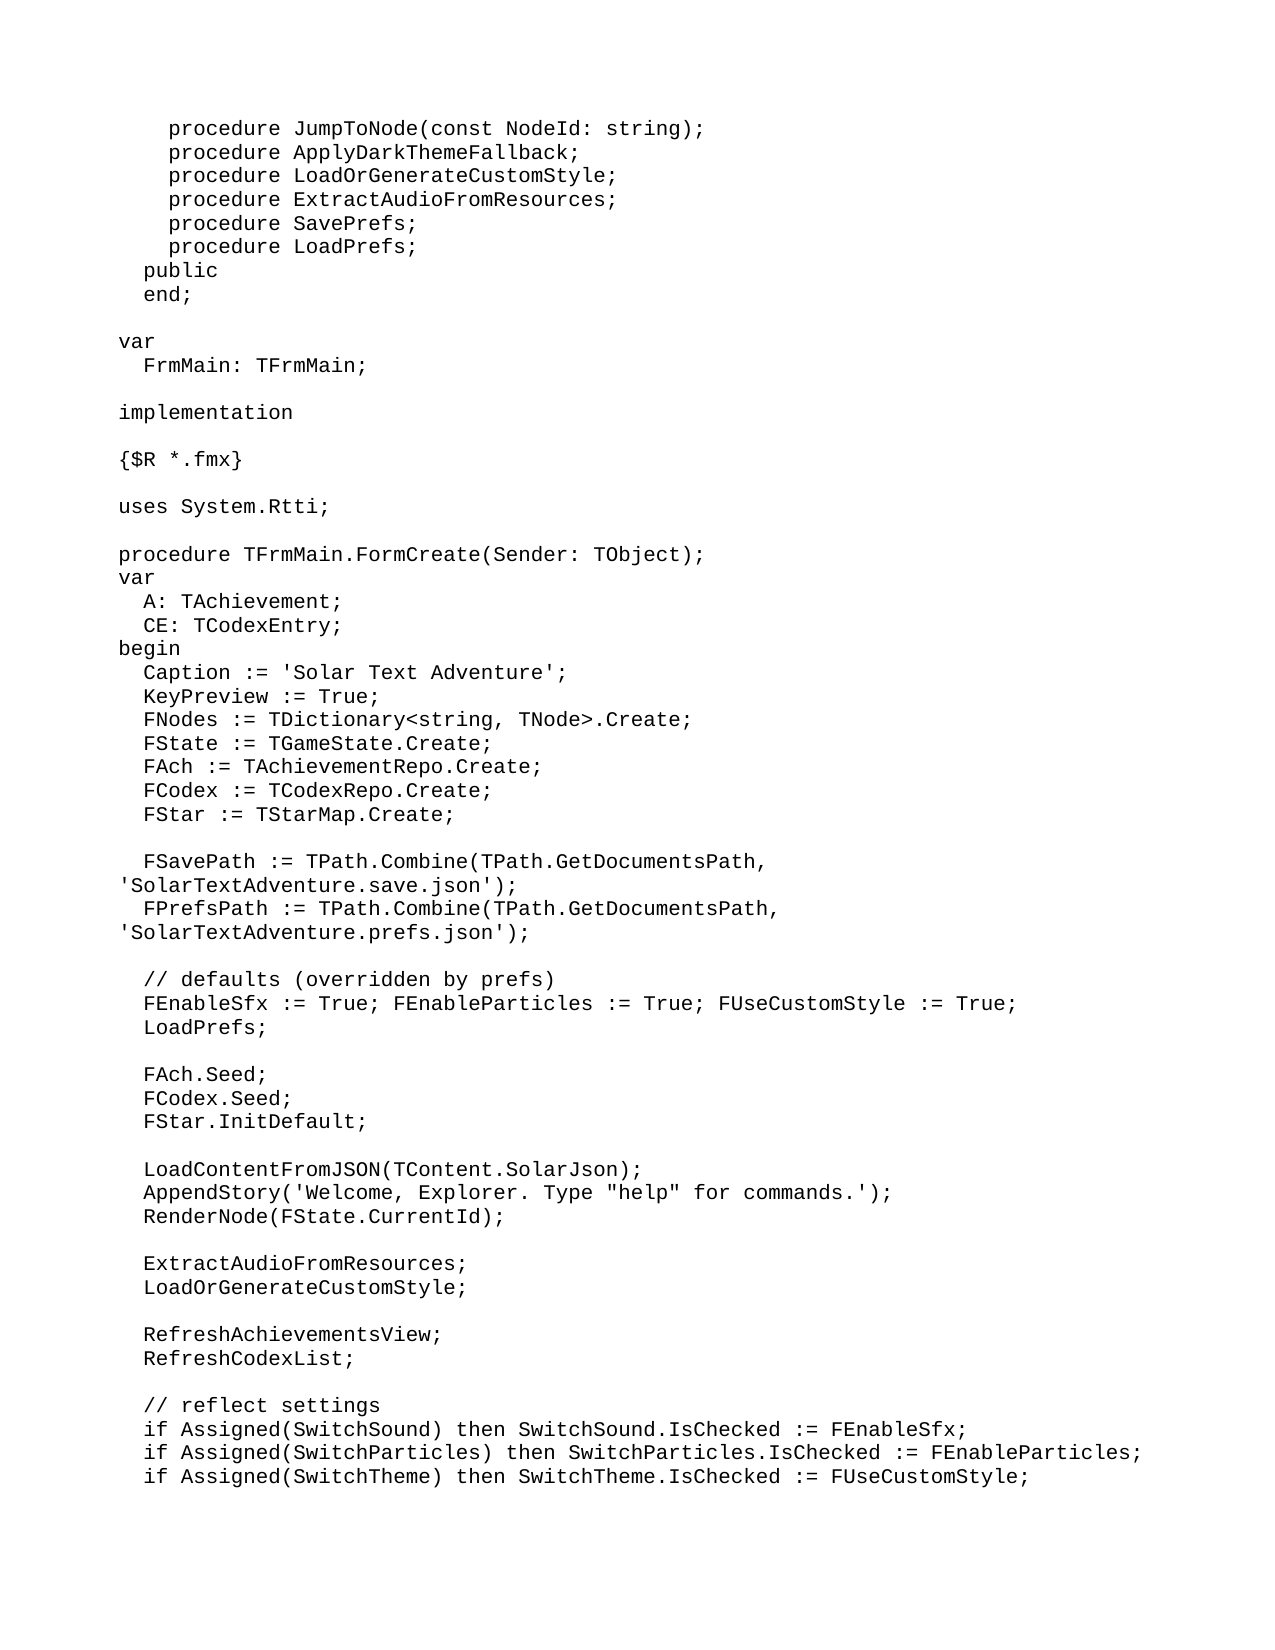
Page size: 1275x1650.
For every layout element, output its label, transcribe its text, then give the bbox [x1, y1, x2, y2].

text procedure TFrmMain.FormCreate(Sender: TObject); [118, 544, 1157, 567]
text if Assigned(SwitchParticles) then SwitchParticles.IsChecked := FEnableParticles; [118, 1442, 1157, 1466]
text FCodex := TCodexRepo.Create; [118, 780, 1157, 804]
text FAch := TAchievementRepo.Create; [118, 757, 1157, 780]
text {$R *.fmx} [118, 449, 1157, 473]
text begin [118, 638, 1157, 662]
text procedure ApplyDarkThemeFallback; [118, 142, 1157, 165]
text // reflect settings [118, 1395, 1157, 1419]
text var [118, 331, 1157, 354]
text end; [118, 284, 1157, 307]
text RefreshAchievementsView; [118, 1324, 1157, 1348]
text KeyPreview := True; [118, 686, 1157, 709]
text // defaults (overridden by prefs) [118, 969, 1157, 993]
text procedure LoadOrGenerateCustomStyle; [118, 165, 1157, 189]
text if Assigned(SwitchTheme) then SwitchTheme.IsChecked := FUseCustomStyle; [118, 1466, 1157, 1489]
text FAch.Seed; [118, 1064, 1157, 1088]
text procedure JumpToNode(const NodeId: string); [118, 118, 1157, 142]
text public [118, 260, 1157, 284]
text FNodes := TDictionary<string, TNode>.Create; [118, 709, 1157, 733]
text FEnableSfx := True; FEnableParticles := True; FUseCustomStyle := True; [118, 993, 1157, 1017]
text implementation [118, 402, 1157, 426]
text uses System.Rtti; [118, 496, 1157, 520]
text FSavePath := TPath.Combine(TPath.GetDocumentsPath, 'SolarTextAdventure.save.json'); [118, 851, 1157, 898]
text procedure LoadPrefs; [118, 236, 1157, 260]
text if Assigned(SwitchSound) then SwitchSound.IsChecked := FEnableSfx; [118, 1419, 1157, 1442]
text ExtractAudioFromResources; [118, 1253, 1157, 1277]
text AppendStory('Welcome, Explorer. Type "help" for commands.'); [118, 1182, 1157, 1206]
text FPrefsPath := TPath.Combine(TPath.GetDocumentsPath, 'SolarTextAdventure.prefs.json'); [118, 898, 1157, 946]
text LoadPrefs; [118, 1017, 1157, 1040]
text CE: TCodexEntry; [118, 615, 1157, 638]
text Caption := 'Solar Text Adventure'; [118, 662, 1157, 686]
text FCodex.Seed; [118, 1088, 1157, 1111]
text RenderNode(FState.CurrentId); [118, 1206, 1157, 1229]
text LoadContentFromJSON(TContent.SolarJson); [118, 1158, 1157, 1182]
text procedure ExtractAudioFromResources; [118, 189, 1157, 213]
text FStar.InitDefault; [118, 1111, 1157, 1135]
text FStar := TStarMap.Create; [118, 804, 1157, 827]
text A: TAchievement; [118, 591, 1157, 615]
text RefreshCodexList; [118, 1348, 1157, 1371]
text var [118, 567, 1157, 591]
text LoadOrGenerateCustomStyle; [118, 1277, 1157, 1300]
text FState := TGameState.Create; [118, 733, 1157, 757]
text FrmMain: TFrmMain; [118, 354, 1157, 378]
text procedure SavePrefs; [118, 213, 1157, 236]
